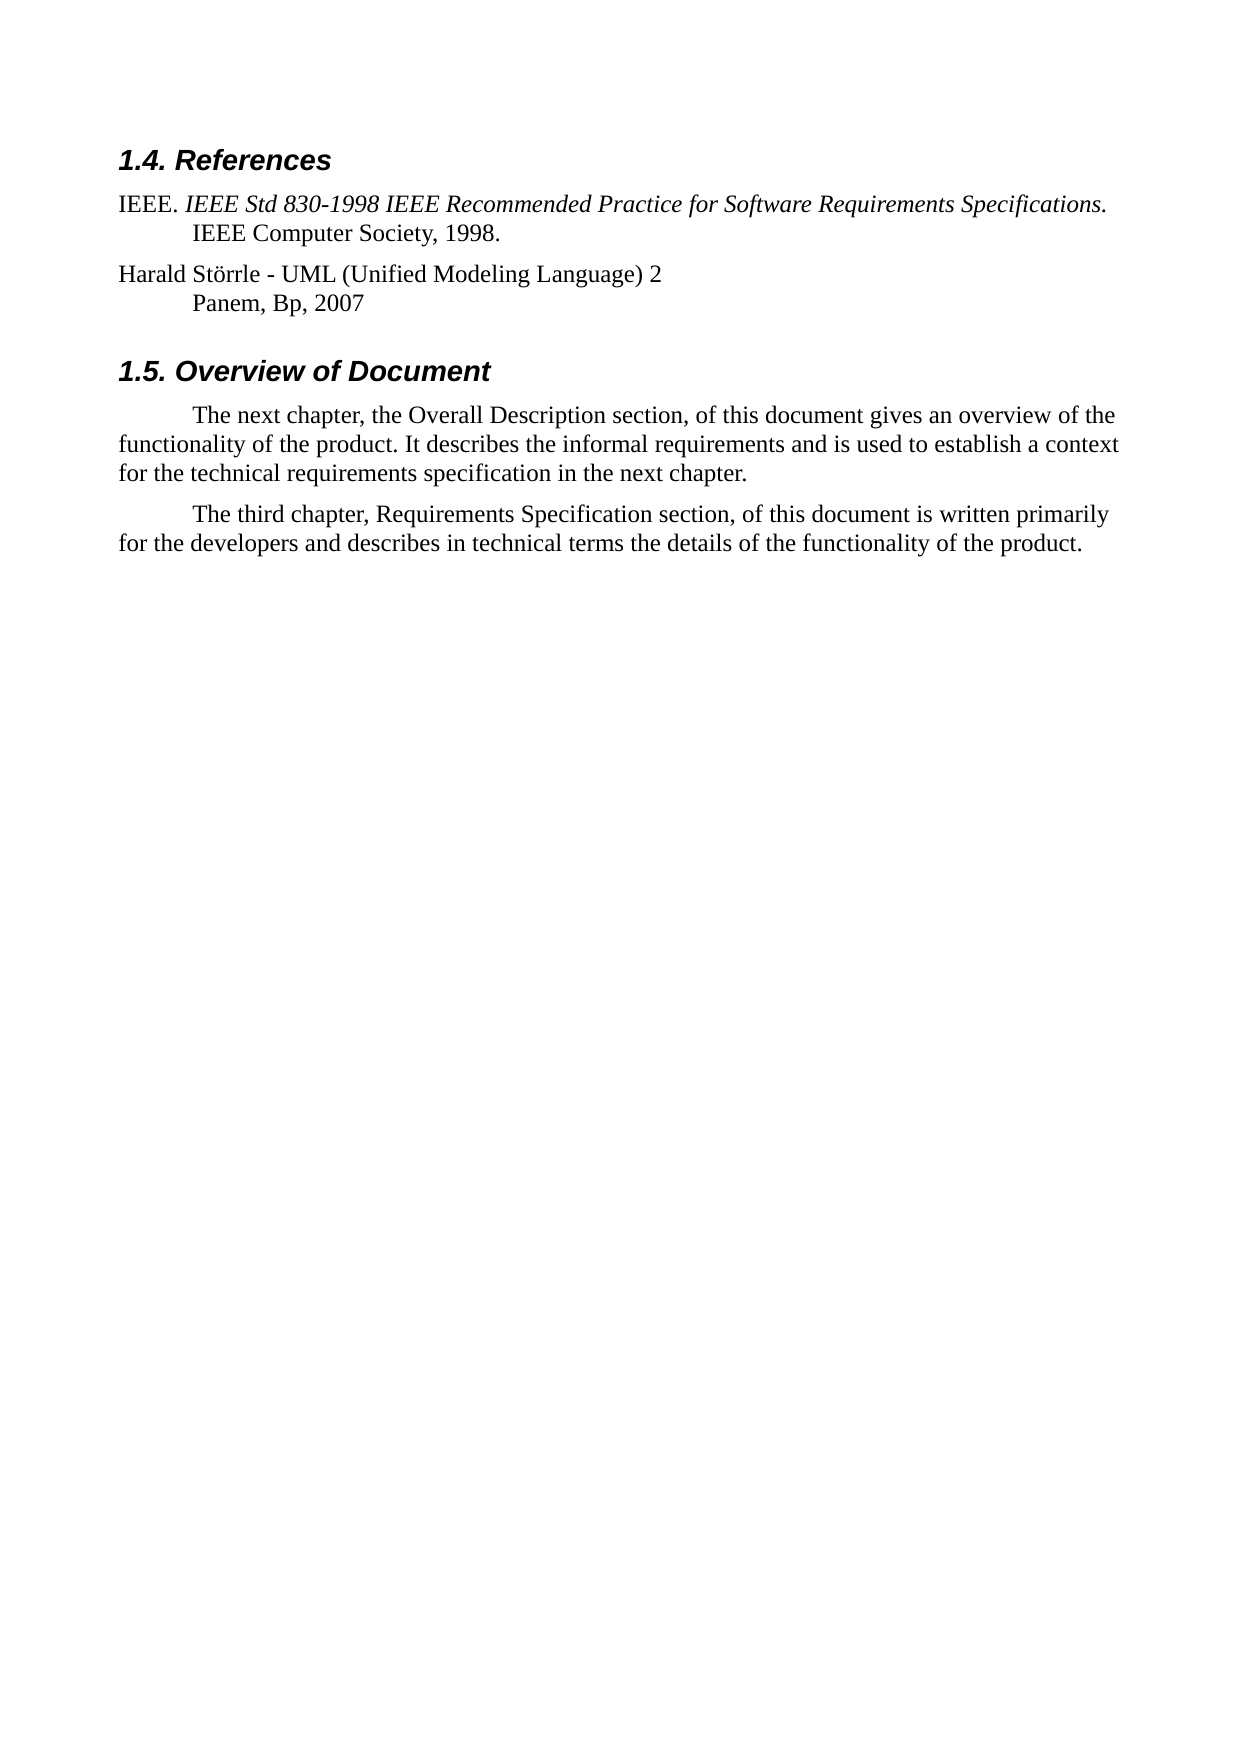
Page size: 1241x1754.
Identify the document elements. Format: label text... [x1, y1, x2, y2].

text The third chapter, Requirements Specification section, of this document is written primarily for the developers and describes in technical terms the details of the functionality of the product. [118, 499, 1122, 556]
subtitle 1.5. Overview of Document [118, 354, 1122, 388]
subtitle 1.4. References [118, 143, 1122, 177]
text Harald Störrle - UML (Unified Modeling Language) 2 Panem, Bp, 2007 [118, 259, 1122, 317]
text The next chapter, the Overall Description section, of this document gives an overview of the functionality of the product. It describes the informal requirements and is used to establish a context for the technical requirements specification in the next chapter. [118, 400, 1122, 486]
text IEEE. IEEE Std 830-1998 IEEE Recommended Practice for Software Requirements Specifications. IEEE Computer Society, 1998. [118, 189, 1122, 247]
